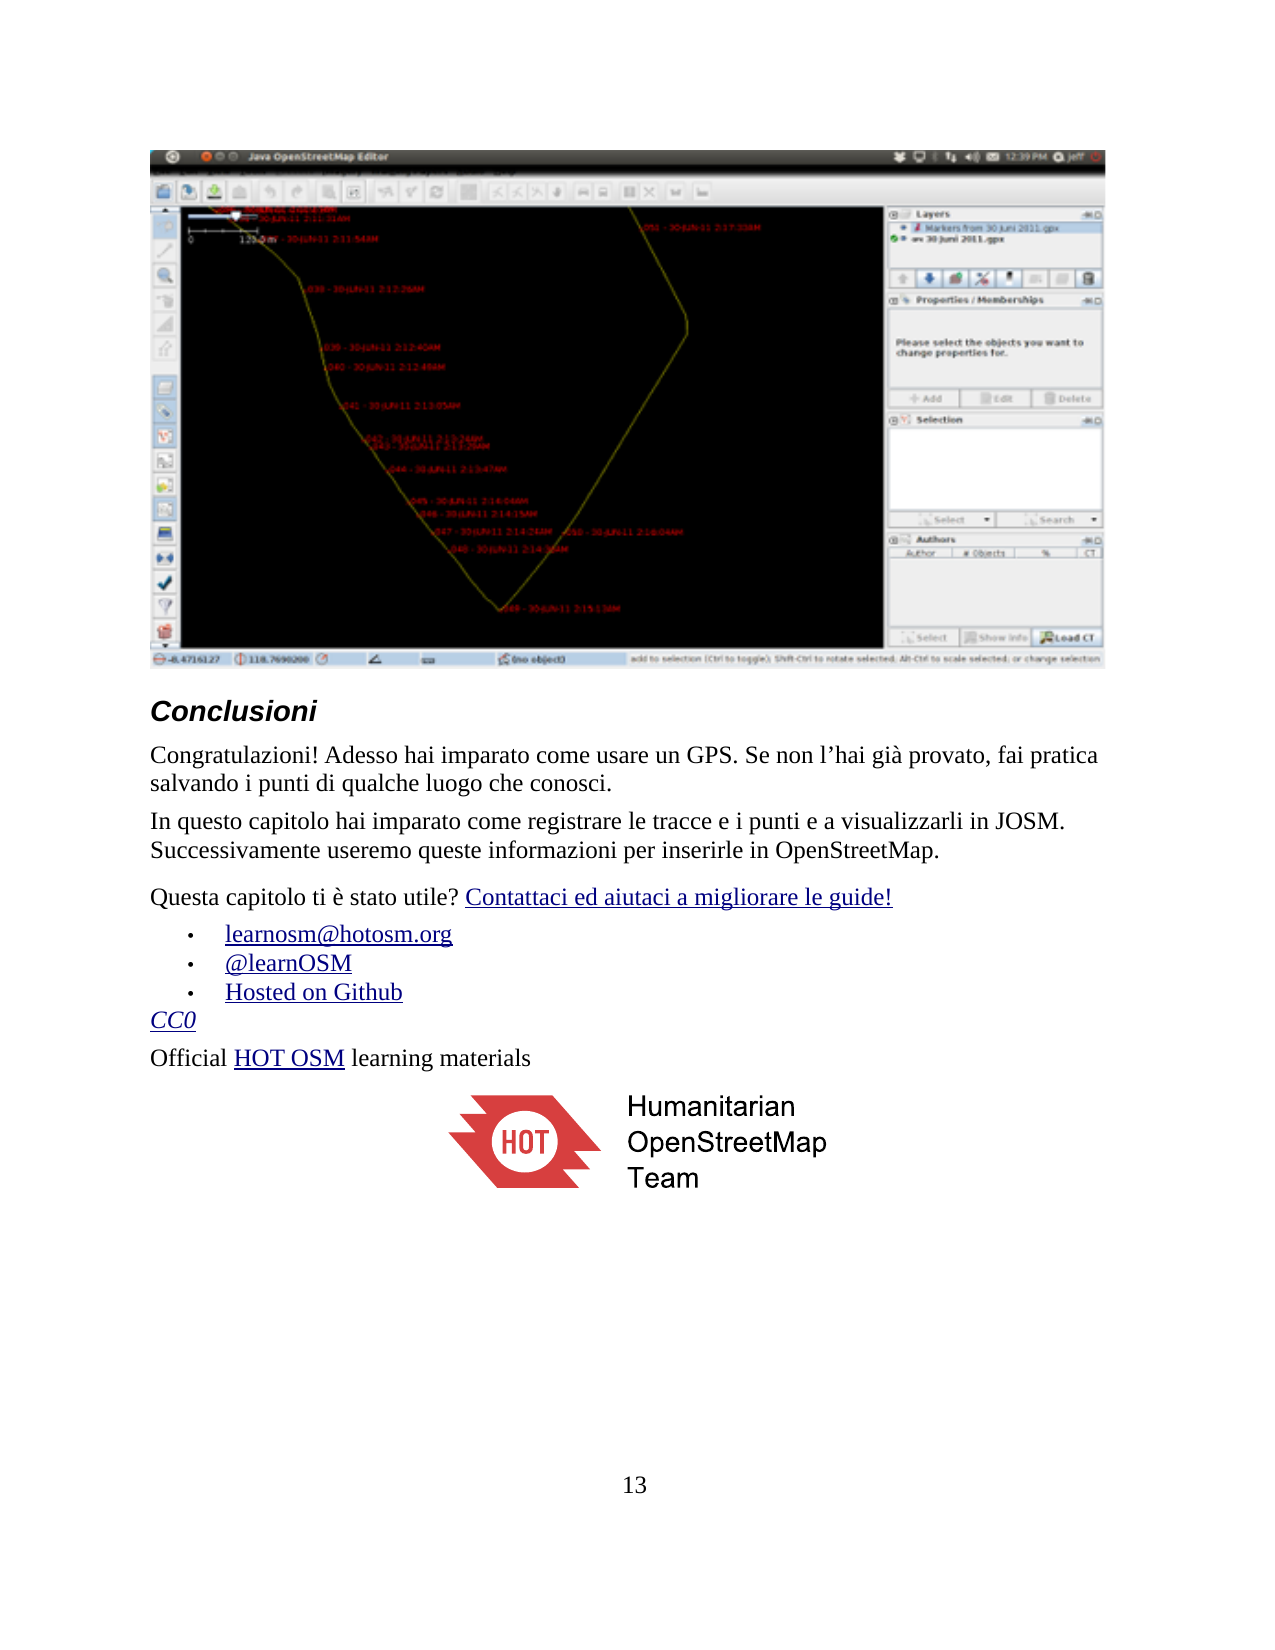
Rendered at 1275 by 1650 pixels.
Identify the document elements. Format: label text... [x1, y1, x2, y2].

text CC0 [150, 1006, 1125, 1034]
subtitle Conclusioni [150, 694, 1125, 727]
list @learnOSM [187, 948, 1125, 977]
text In questo capitolo hai imparato come registrare le tracce e i punti e a visualizzarli in JOSM. Successivamente useremo queste informazioni per inserirle in OpenStreetMap. [150, 806, 1125, 864]
text Official HOT OSM learning materials [150, 1043, 1125, 1072]
list learnosm@hotosm.org [187, 919, 1125, 948]
text Questa capitolo ti è stato utile? Contattaci ed aiutaci a migliorare le guide! [150, 882, 1125, 910]
text Congratulazioni! Adesso hai imparato come usare un GPS. Se non l’hai già provato, fai pratica salvando i punti di qualche luogo che conosci. [150, 740, 1125, 797]
picture [150, 150, 1106, 669]
list Hosted on Github [187, 977, 1125, 1006]
